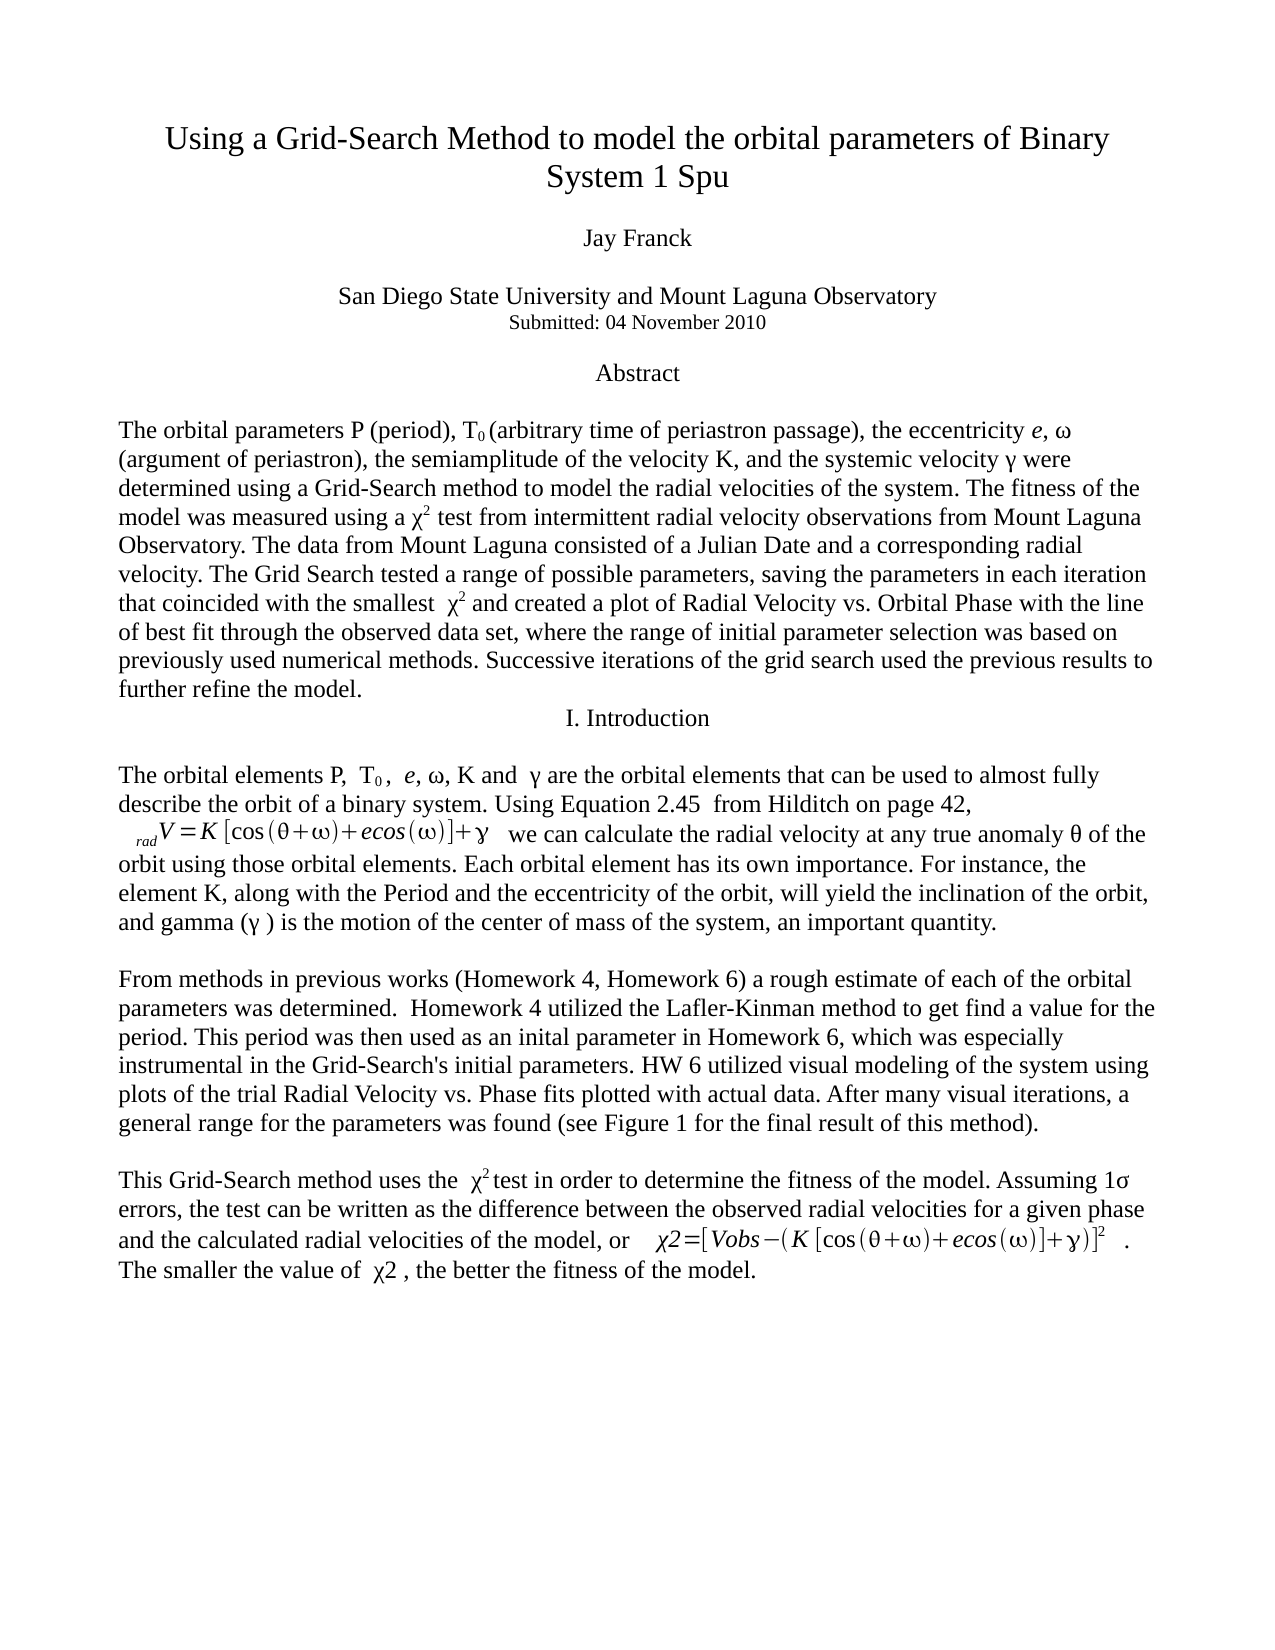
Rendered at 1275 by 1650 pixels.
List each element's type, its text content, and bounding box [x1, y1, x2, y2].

text Abstract [118, 358, 1157, 387]
text Submitted: 04 November 2010 [118, 310, 1157, 334]
text Jay Franck [118, 223, 1157, 252]
text San Diego State University and Mount Laguna Observatory [118, 281, 1157, 310]
text The orbital parameters P (period), T0 (arbitrary time of periastron passage), the eccentricity e, ω (argument of periastron), the semiamplitude of the velocity K, and the systemic velocity γ were determined using a Grid-Search method to model the radial velocities of the system. The fitness of the model was measured using a χ2 test from intermittent radial velocity observations from Mount Laguna Observatory. The data from Mount Laguna consisted of a Julian Date and a corresponding radial velocity. The Grid Search tested a range of possible parameters, saving the parameters in each iteration that coincided with the smallest χ2 and created a plot of Radial Velocity vs. Orbital Phase with the line of best fit through the observed data set, where the range of initial parameter selection was based on previously used numerical methods. Successive iterations of the grid search used the previous results to further refine the model. [118, 415, 1157, 703]
text The orbital elements P, T0 , e, ω, K and γ are the orbital elements that can be used to almost fully describe the orbit of a binary system. Using Equation 2.45 from Hilditch on page 42, we can calculate the radial velocity at any true anomaly θ of the orbit using those orbital elements. Each orbital element has its own importance. For instance, the element K, along with the Period and the eccentricity of the orbit, will yield the inclination of the orbit, and gamma (γ ) is the motion of the center of mass of the system, an important quantity. [118, 760, 1157, 935]
text I. Introduction [118, 703, 1157, 732]
text This Grid-Search method uses the χ2 test in order to determine the fitness of the model. Assuming 1σ errors, the test can be written as the difference between the observed radial velocities for a given phase and the calculated radial velocities of the model, or . The smaller the value of χ2 , the better the fitness of the model. [118, 1165, 1157, 1284]
text From methods in previous works (Homework 4, Homework 6) a rough estimate of each of the orbital parameters was determined. Homework 4 utilized the Lafler-Kinman method to get find a value for the period. This period was then used as an inital parameter in Homework 6, which was especially instrumental in the Grid-Search's initial parameters. HW 6 utilized visual modeling of the system using plots of the trial Radial Velocity vs. Phase fits plotted with actual data. After many visual iterations, a general range for the parameters was found (see Figure 1 for the final result of this method). [118, 964, 1157, 1137]
text Using a Grid-Search Method to model the orbital parameters of Binary System 1 Spu [118, 118, 1157, 195]
